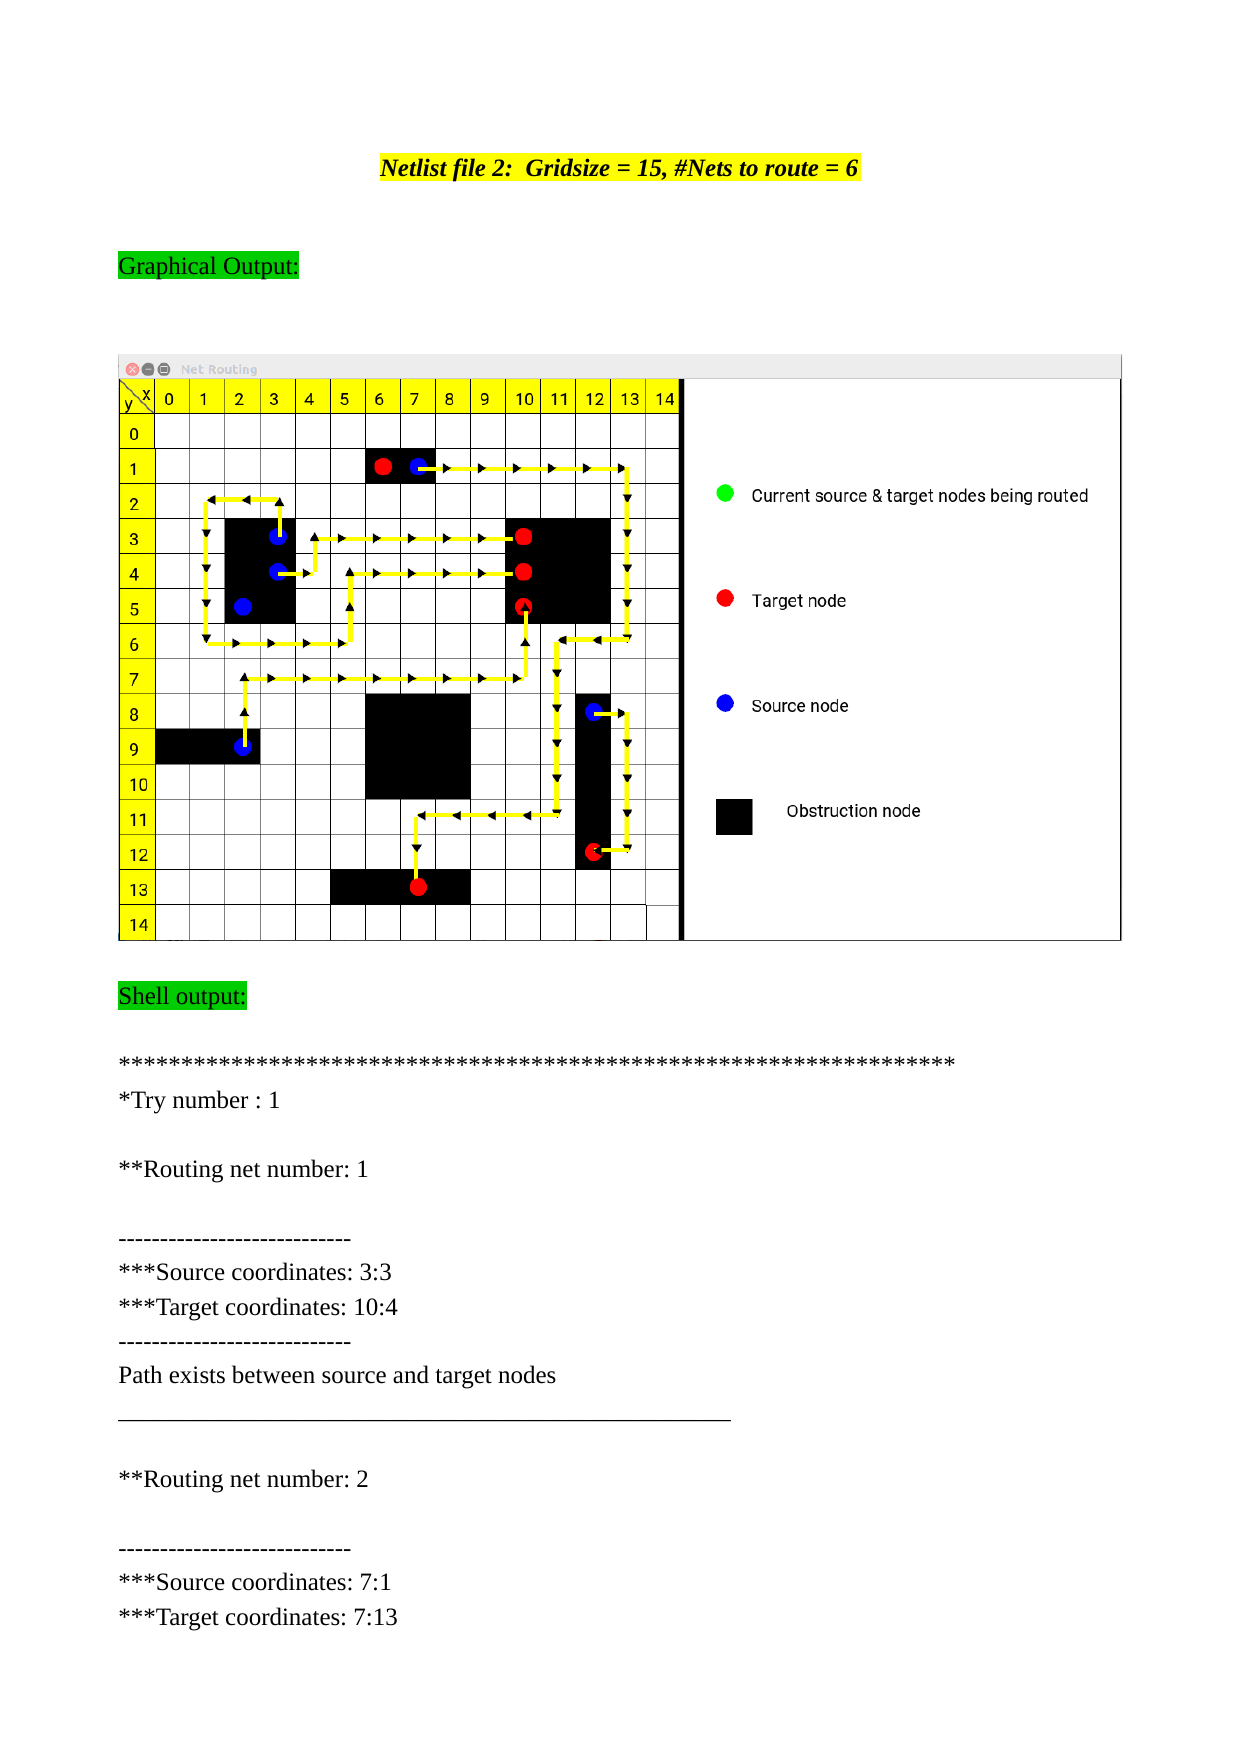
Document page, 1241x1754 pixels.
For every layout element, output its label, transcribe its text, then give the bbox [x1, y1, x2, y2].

text _________________________________________________ [118, 1395, 1122, 1424]
text **Routing net number: 1 [118, 1154, 1122, 1182]
text Graphical Output: [118, 251, 1122, 279]
text Shell output: [118, 981, 1122, 1010]
text ---------------------------- [118, 1326, 1122, 1355]
text ***Source coordinates: 7:1 [118, 1567, 1122, 1596]
text ***Target coordinates: 10:4 [118, 1292, 1122, 1320]
text ***Source coordinates: 3:3 [118, 1257, 1122, 1286]
text **Routing net number: 2 [118, 1464, 1122, 1493]
picture [118, 354, 1123, 941]
text Netlist file 2: Gridsize = 15, #Nets to route = 6 [118, 153, 1122, 181]
text Path exists between source and target nodes [118, 1361, 1122, 1389]
text ---------------------------- [118, 1223, 1122, 1251]
text ******************************************************************* [118, 1050, 1122, 1079]
text *Try number : 1 [118, 1085, 1122, 1113]
text ---------------------------- [118, 1533, 1122, 1562]
text ***Target coordinates: 7:13 [118, 1602, 1122, 1631]
